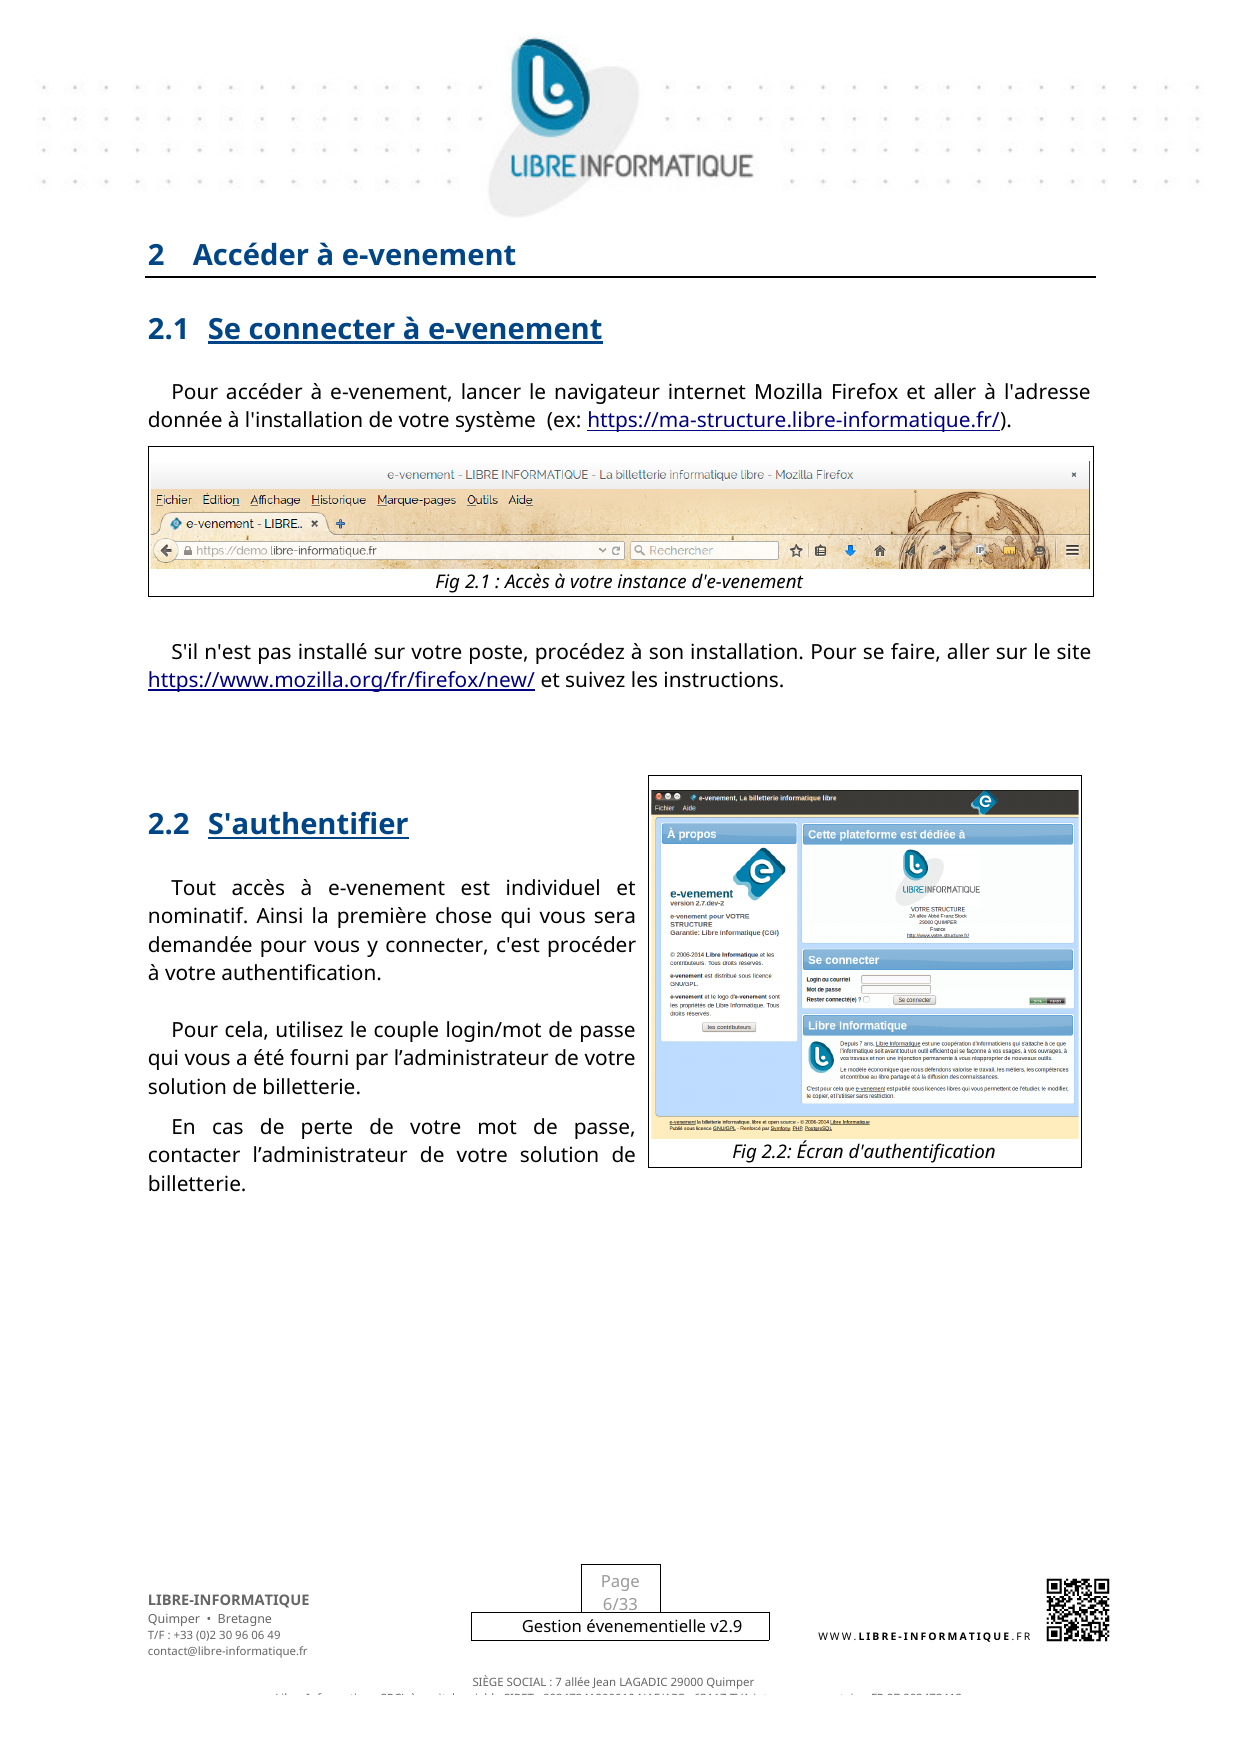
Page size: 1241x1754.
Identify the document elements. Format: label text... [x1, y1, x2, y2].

picture [27, 35, 1213, 220]
text Pour cela, utilisez le couple login/mot de passe qui vous a été fourni par l’administrateur de votre solution de billetterie. [148, 1015, 648, 1100]
text Fig 2.1 : Accès à votre instance d'e-venement [151, 569, 1089, 594]
subtitle [649, 776, 1081, 1167]
picture [1036, 1568, 1120, 1652]
text En cas de perte de votre mot de passe, contacter l’administrateur de votre solution de billetterie. [148, 1112, 1093, 1197]
picture [150, 461, 1090, 569]
subtitle [1082, 804, 1093, 843]
picture [651, 790, 1079, 1139]
text Pour accéder à e-venement, lancer le navigateur internet Mozilla Firefox et aller à l'adresse donnée à l'installation de votre système (ex: https://ma-structure.libre-informatique.fr/). [148, 377, 1093, 434]
text Fig 2.2: Écran d'authentification [651, 1139, 1078, 1164]
subtitle Accéder à e-venement [145, 231, 1096, 276]
text S'il n'est pas installé sur votre poste, procédez à son installation. Pour se faire, aller sur le site https://www.mozilla.org/fr/firefox/new/ et suivez les instructions. [148, 637, 1093, 694]
text Tout accès à e-venement est individuel et nominatif. Ainsi la première chose qui vous sera demandée pour vous y connecter, c'est procéder à votre authentification. [148, 873, 648, 987]
subtitle S'authentifier [148, 804, 648, 843]
subtitle Se connecter à e-venement [148, 308, 1093, 348]
